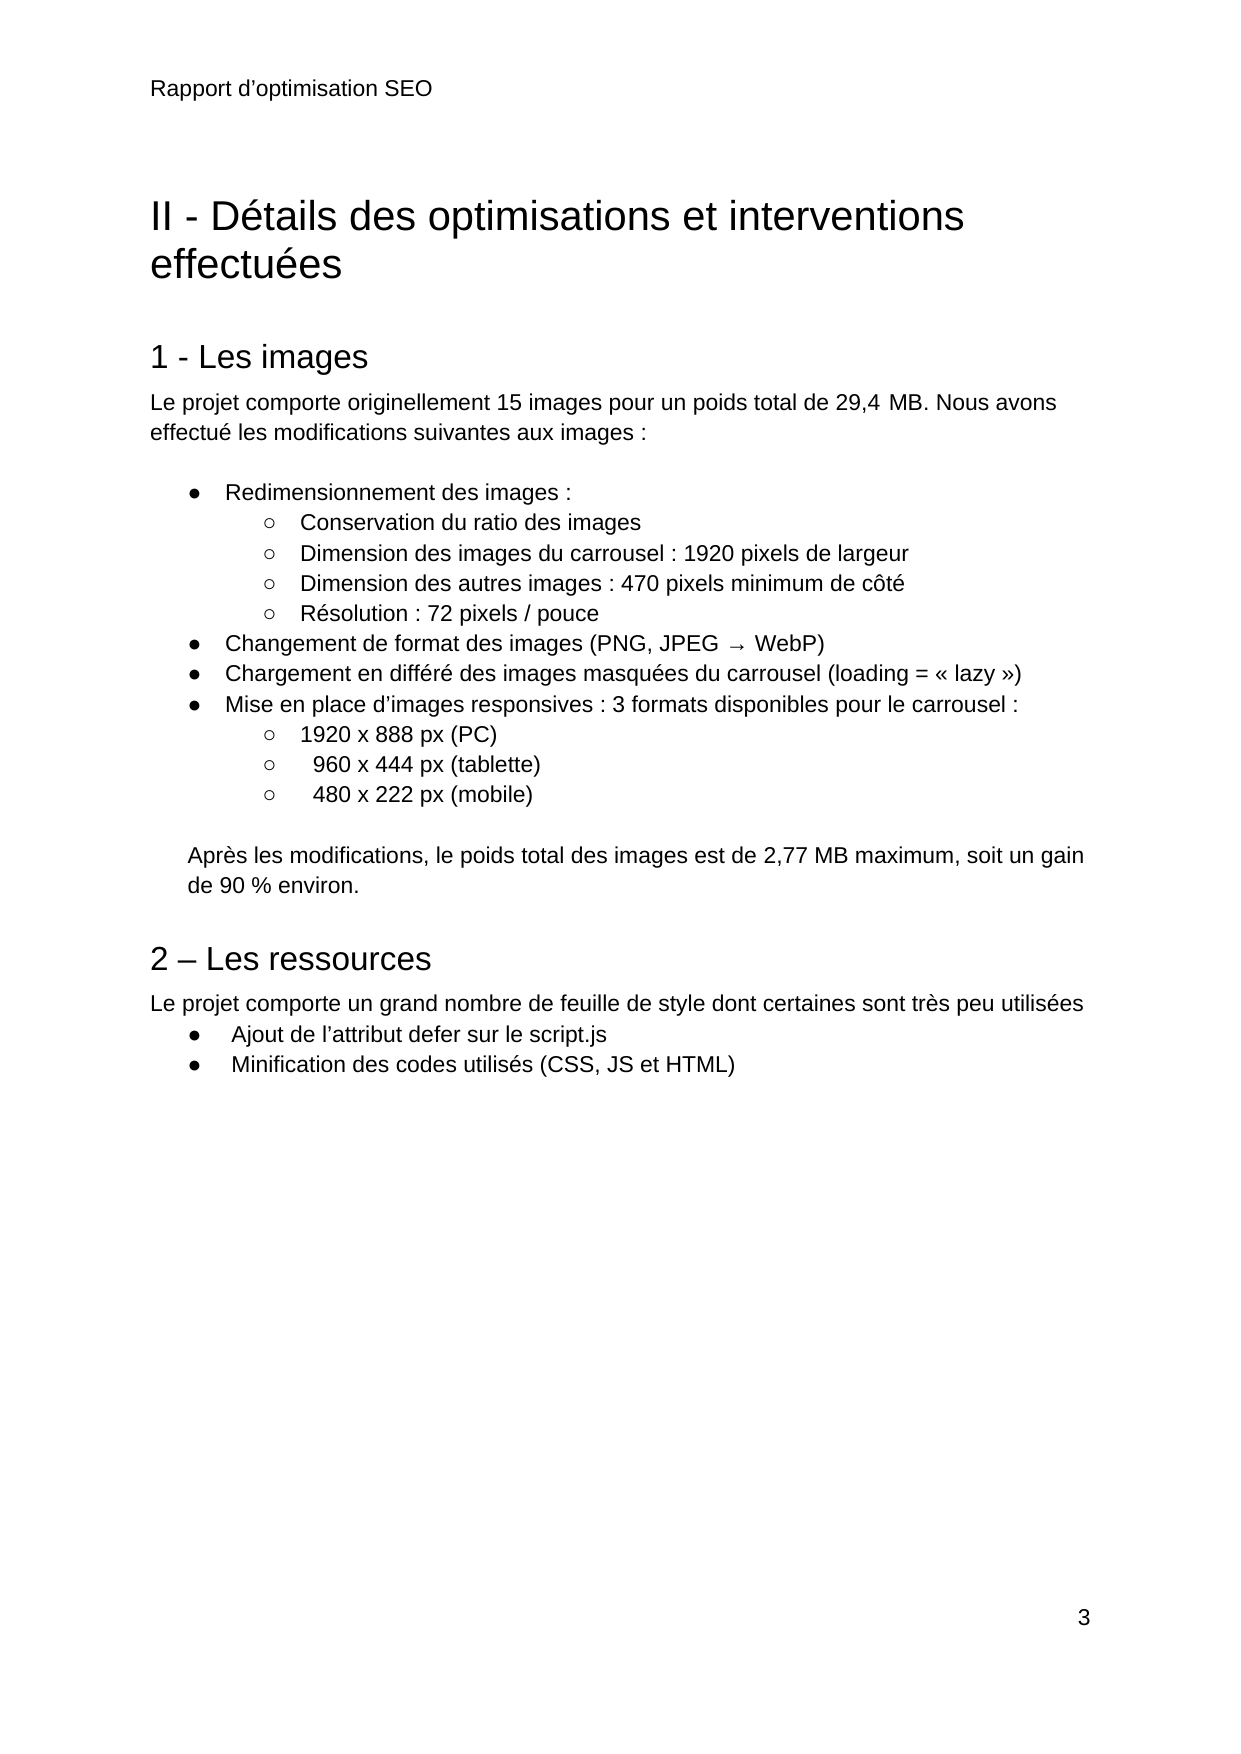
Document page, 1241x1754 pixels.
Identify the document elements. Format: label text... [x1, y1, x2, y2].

list Redimensionnement des images : [187, 479, 1090, 505]
list 1920 x 888 px (PC) [262, 721, 1090, 747]
list 960 x 444 px (tablette) [262, 751, 1090, 777]
subtitle 2 – Les ressources [150, 939, 1090, 978]
list Minification des codes utilisés (CSS, JS et HTML) [187, 1051, 1090, 1077]
subtitle II - Détails des optimisations et interventions effectuées [150, 192, 1090, 287]
text Après les modifications, le poids total des images est de 2,77 MB maximum, soit un gain de 90 % environ. [187, 842, 1090, 898]
subtitle 1 - Les images [150, 337, 1090, 376]
list Chargement en différé des images masquées du carrousel (loading = « lazy ») [187, 660, 1090, 687]
list Dimension des autres images : 470 pixels minimum de côté [262, 570, 1090, 596]
list 480 x 222 px (mobile) [262, 781, 1090, 807]
list Résolution : 72 pixels / pouce [262, 600, 1090, 626]
list Dimension des images du carrousel : 1920 pixels de largeur [262, 539, 1090, 566]
list Conservation du ratio des images [262, 509, 1090, 536]
list Ajout de l’attribut defer sur le script.js [187, 1021, 1090, 1047]
list Mise en place d’images responsives : 3 formats disponibles pour le carrousel : [187, 691, 1090, 717]
text Le projet comporte un grand nombre de feuille de style dont certaines sont très peu utilisées [150, 990, 1090, 1017]
list Changement de format des images (PNG, JPEG → WebP) [187, 630, 1090, 656]
text Le projet comporte originellement 15 images pour un poids total de 29,4 MB. Nous avons effectué les modifications suivantes aux images : [150, 388, 1090, 445]
